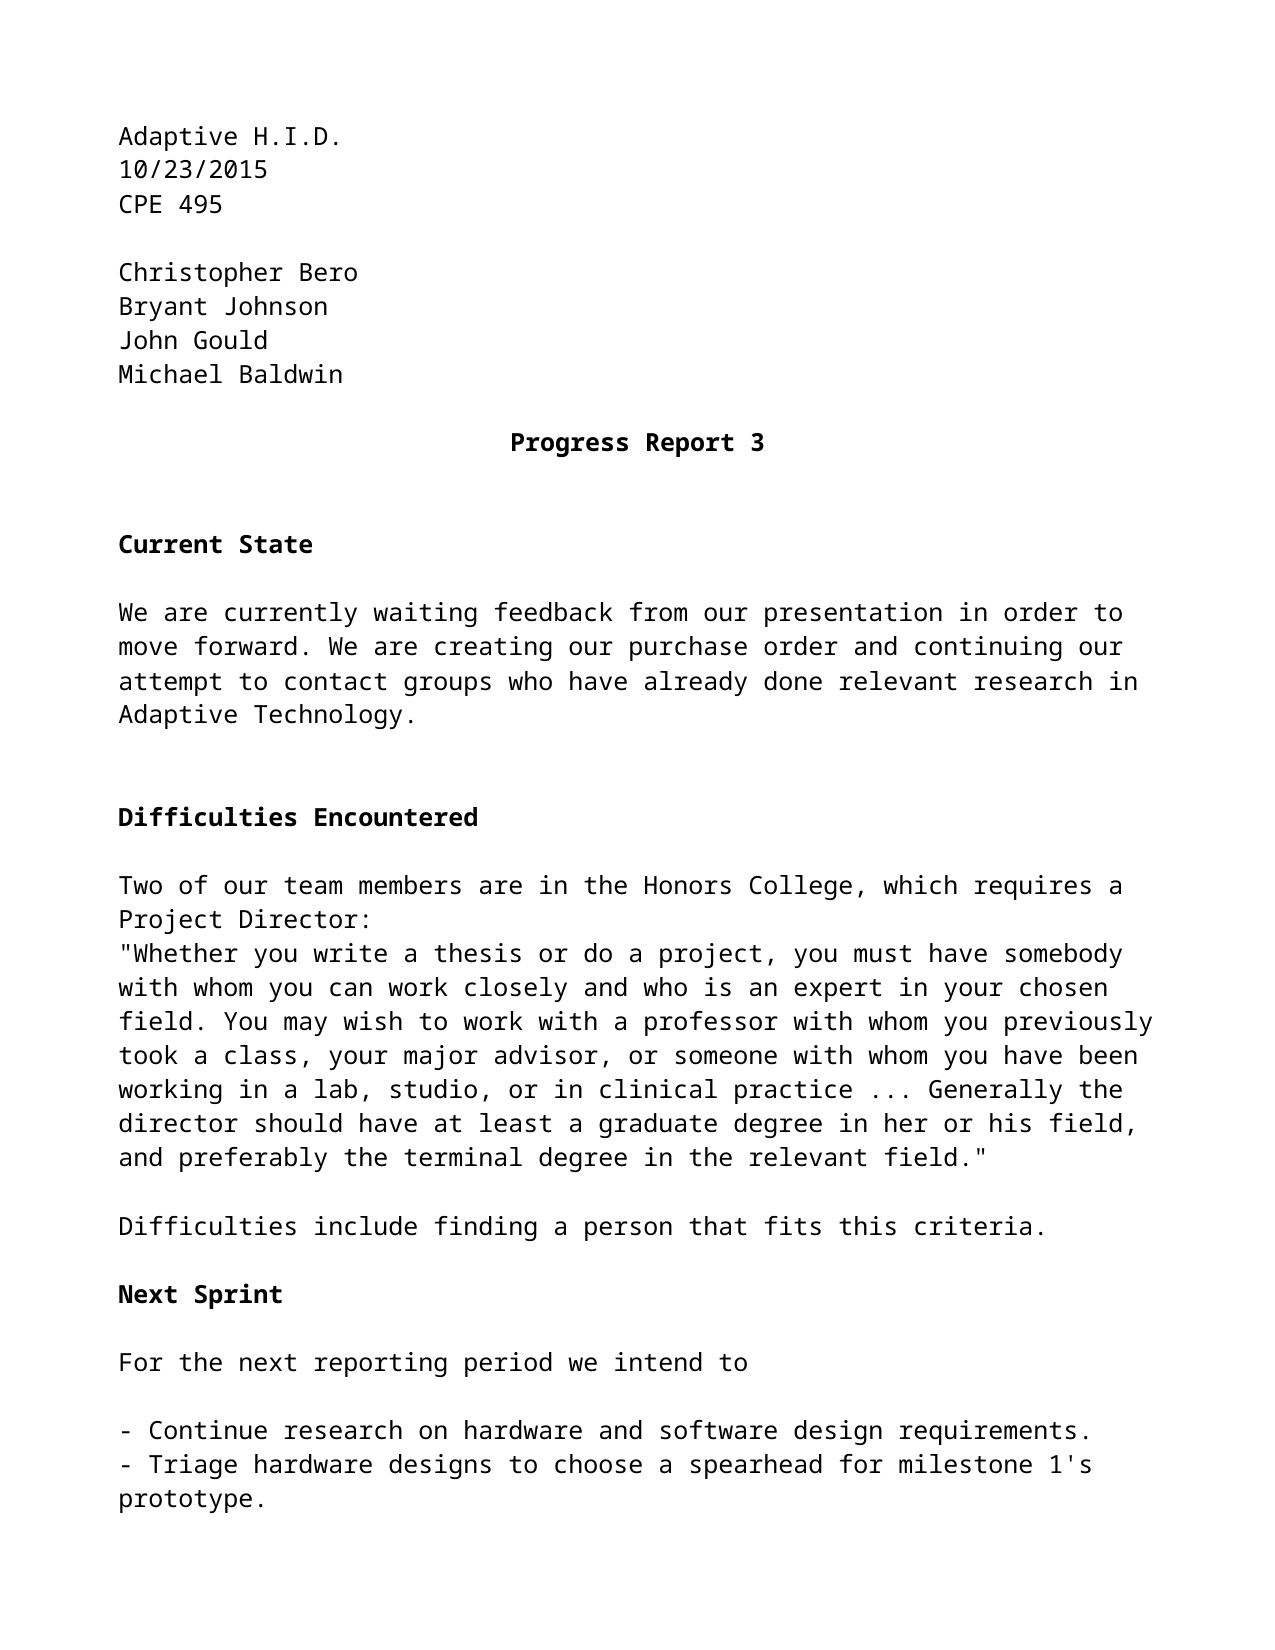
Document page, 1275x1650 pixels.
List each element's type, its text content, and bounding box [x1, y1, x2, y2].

text Current State [118, 527, 1157, 561]
text Next Sprint [118, 1276, 1157, 1310]
text Christopher Bero [118, 254, 1157, 288]
text CPE 495 [118, 186, 1157, 220]
text Michael Baldwin [118, 357, 1157, 391]
text John Gould [118, 322, 1157, 357]
text We are currently waiting feedback from our presentation in order to move forward. We are creating our purchase order and continuing our attempt to contact groups who have already done relevant research in Adaptive Technology. [118, 595, 1157, 731]
text Difficulties Encountered [118, 799, 1157, 833]
text Two of our team members are in the Honors College, which requires a [118, 867, 1157, 902]
text - Triage hardware designs to choose a spearhead for milestone 1's prototype. [118, 1447, 1157, 1515]
text Bryant Johnson [118, 288, 1157, 322]
text Progress Report 3 [118, 425, 1157, 459]
text 10/23/2015 [118, 152, 1157, 186]
text Adaptive H.I.D. [118, 118, 1157, 152]
text Project Director: "Whether you write a thesis or do a project, you must have somebody with whom you can work closely and who is an expert in your chosen field. You may wish to work with a professor with whom you previously took a class, your major advisor, or someone with whom you have been working in a lab, studio, or in clinical practice ... Generally the director should have at least a graduate degree in her or his field, and preferably the terminal degree in the relevant field." Difficulties include finding a person that fits this criteria. [118, 902, 1157, 1242]
text - Continue research on hardware and software design requirements. [118, 1412, 1157, 1447]
text For the next reporting period we intend to [118, 1344, 1157, 1378]
